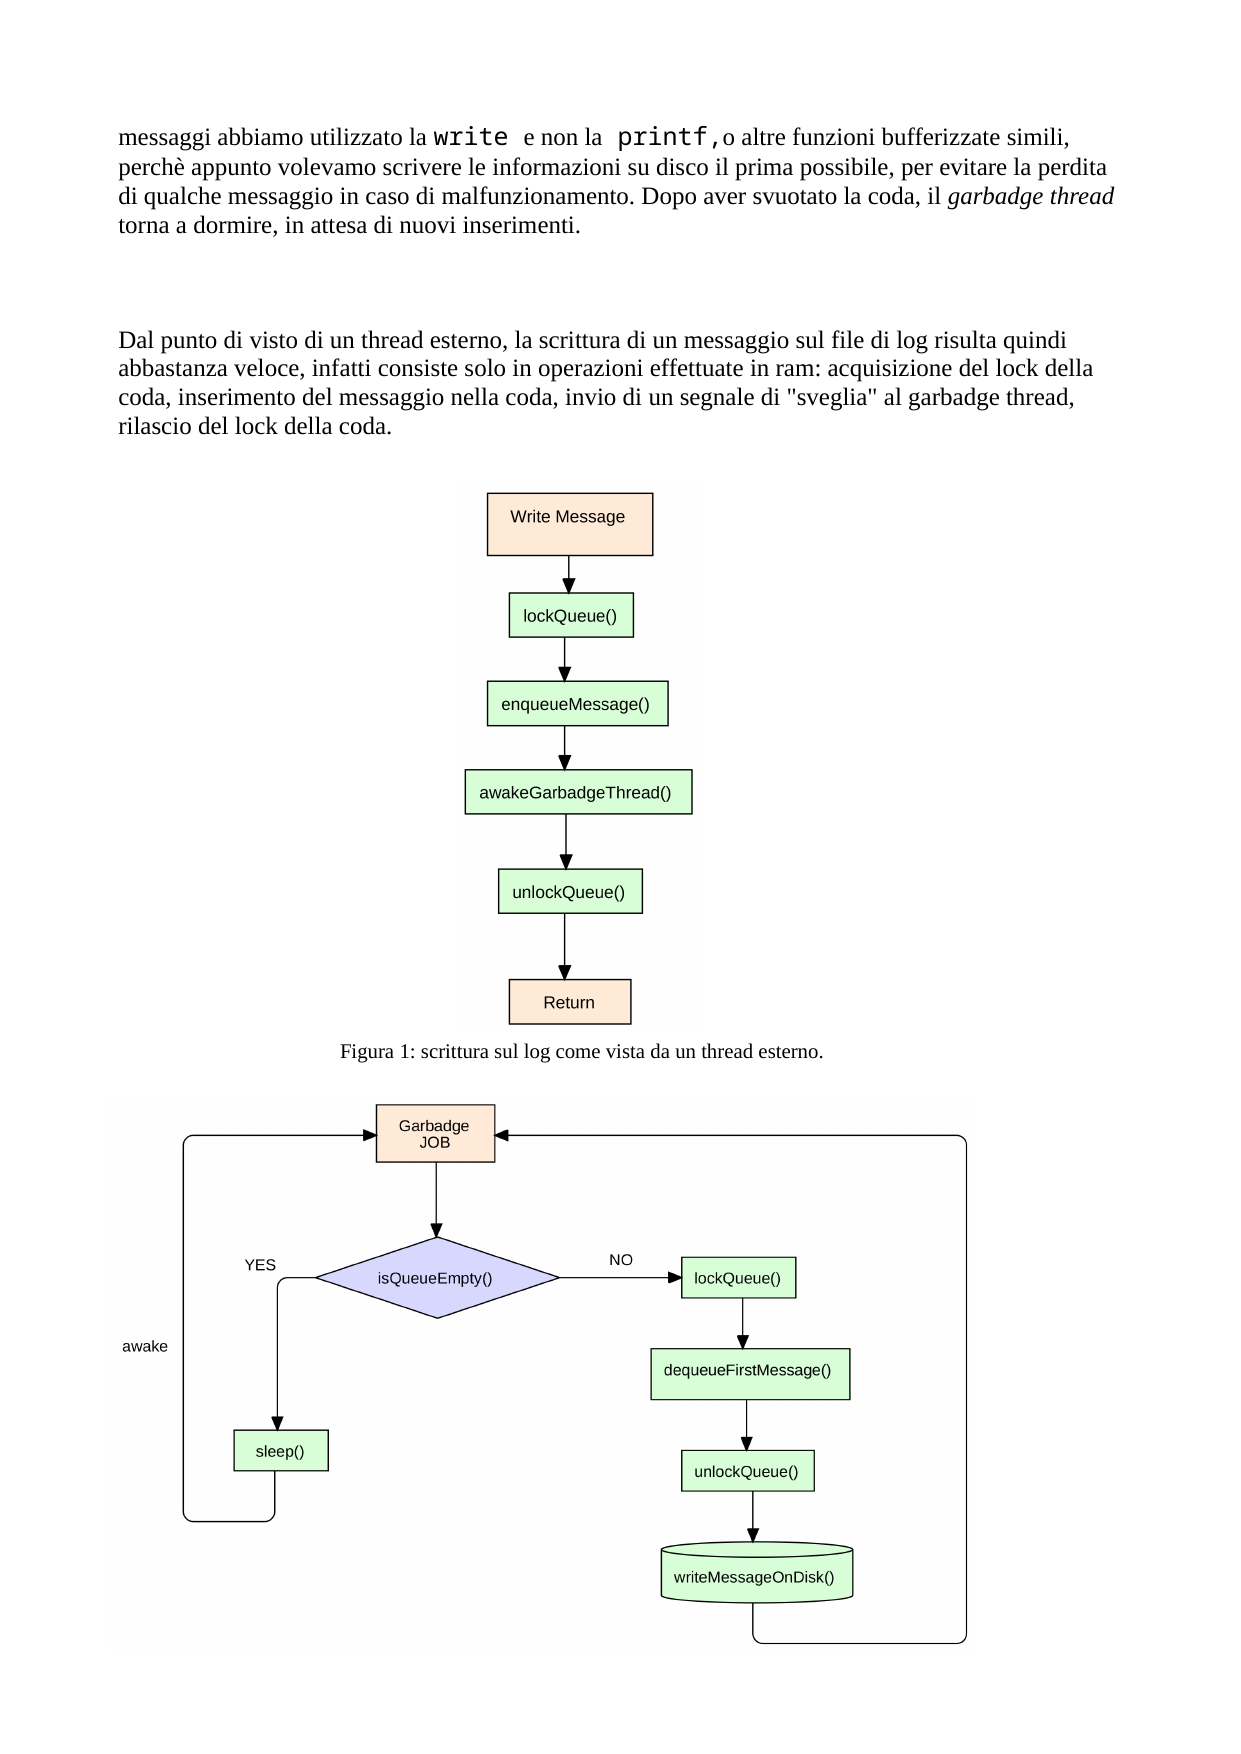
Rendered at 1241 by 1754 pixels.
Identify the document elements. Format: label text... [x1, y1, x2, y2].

text Figura 1: scrittura sul log come vista da un thread esterno. [118, 1039, 1122, 1063]
text messaggi abbiamo utilizzato la write e non la printf,o altre funzioni bufferizzate simili, perchè appunto volevamo scrivere le informazioni su disco il prima possibile, per evitare la perdita di qualche messaggio in caso di malfunzionamento. Dopo aver svuotato la coda, il garbadge thread torna a dormire, in attesa di nuovi inserimenti. [118, 118, 1122, 238]
text Dal punto di visto di un thread esterno, la scrittura di un messaggio sul file di log risulta quindi abbastanza veloce, infatti consiste solo in operazioni effettuate in ram: acquisizione del lock della coda, inserimento del messaggio nella coda, invio di un segnale di "sveglia" al garbadge thread, rilascio del lock della coda. [118, 325, 1122, 440]
picture [109, 1097, 974, 1651]
picture [457, 485, 700, 1031]
